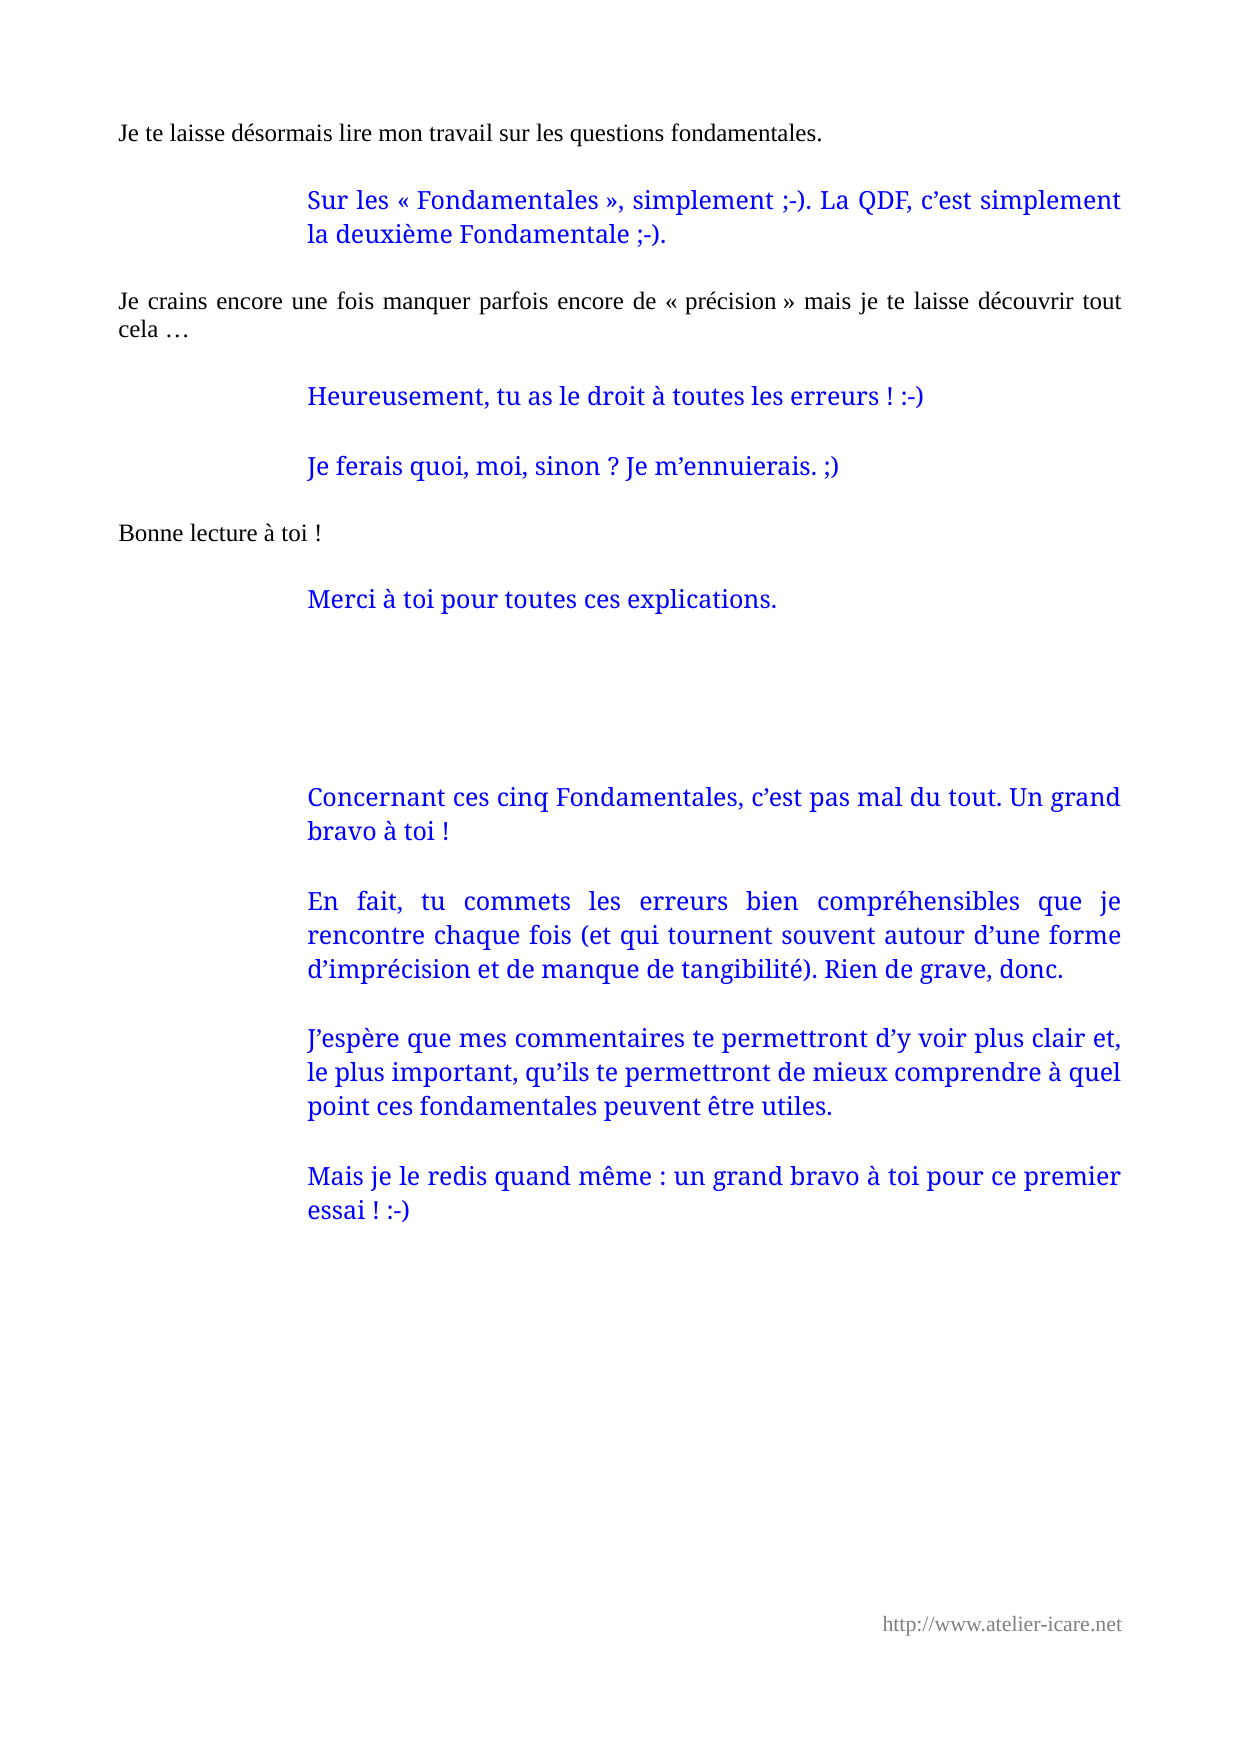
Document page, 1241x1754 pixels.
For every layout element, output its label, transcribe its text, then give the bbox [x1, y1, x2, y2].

text Sur les « Fondamentales », simplement ;-). La QDF, c’est simplement la deuxième Fondamentale ;-). [307, 182, 1122, 250]
text En fait, tu commets les erreurs bien compréhensibles que je rencontre chaque fois (et qui tournent souvent autour d’une forme d’imprécision et de manque de tangibilité). Rien de grave, donc. [307, 883, 1122, 985]
text Mais je le redis quand même : un grand bravo à toi pour ce premier essai ! :-) [307, 1158, 1122, 1227]
text Je ferais quoi, moi, sinon ? Je m’ennuierais. ;) [307, 448, 1122, 482]
text Je crains encore une fois manquer parfois encore de « précision » mais je te laisse découvrir tout cela … [118, 286, 1122, 343]
text Je te laisse désormais lire mon travail sur les questions fondamentales. [118, 118, 1122, 147]
text Merci à toi pour toutes ces explications. [307, 582, 1122, 616]
text Concernant ces cinq Fondamentales, c’est pas mal du tout. Un grand bravo à toi ! [307, 780, 1122, 848]
text Bonne lecture à toi ! [118, 518, 1122, 546]
text J’espère que mes commentaires te permettront d’y voir plus clair et, le plus important, qu’ils te permettront de mieux comprendre à quel point ces fondamentales peuvent être utiles. [307, 1021, 1122, 1123]
text Heureusement, tu as le droit à toutes les erreurs ! :-) [307, 379, 1122, 413]
